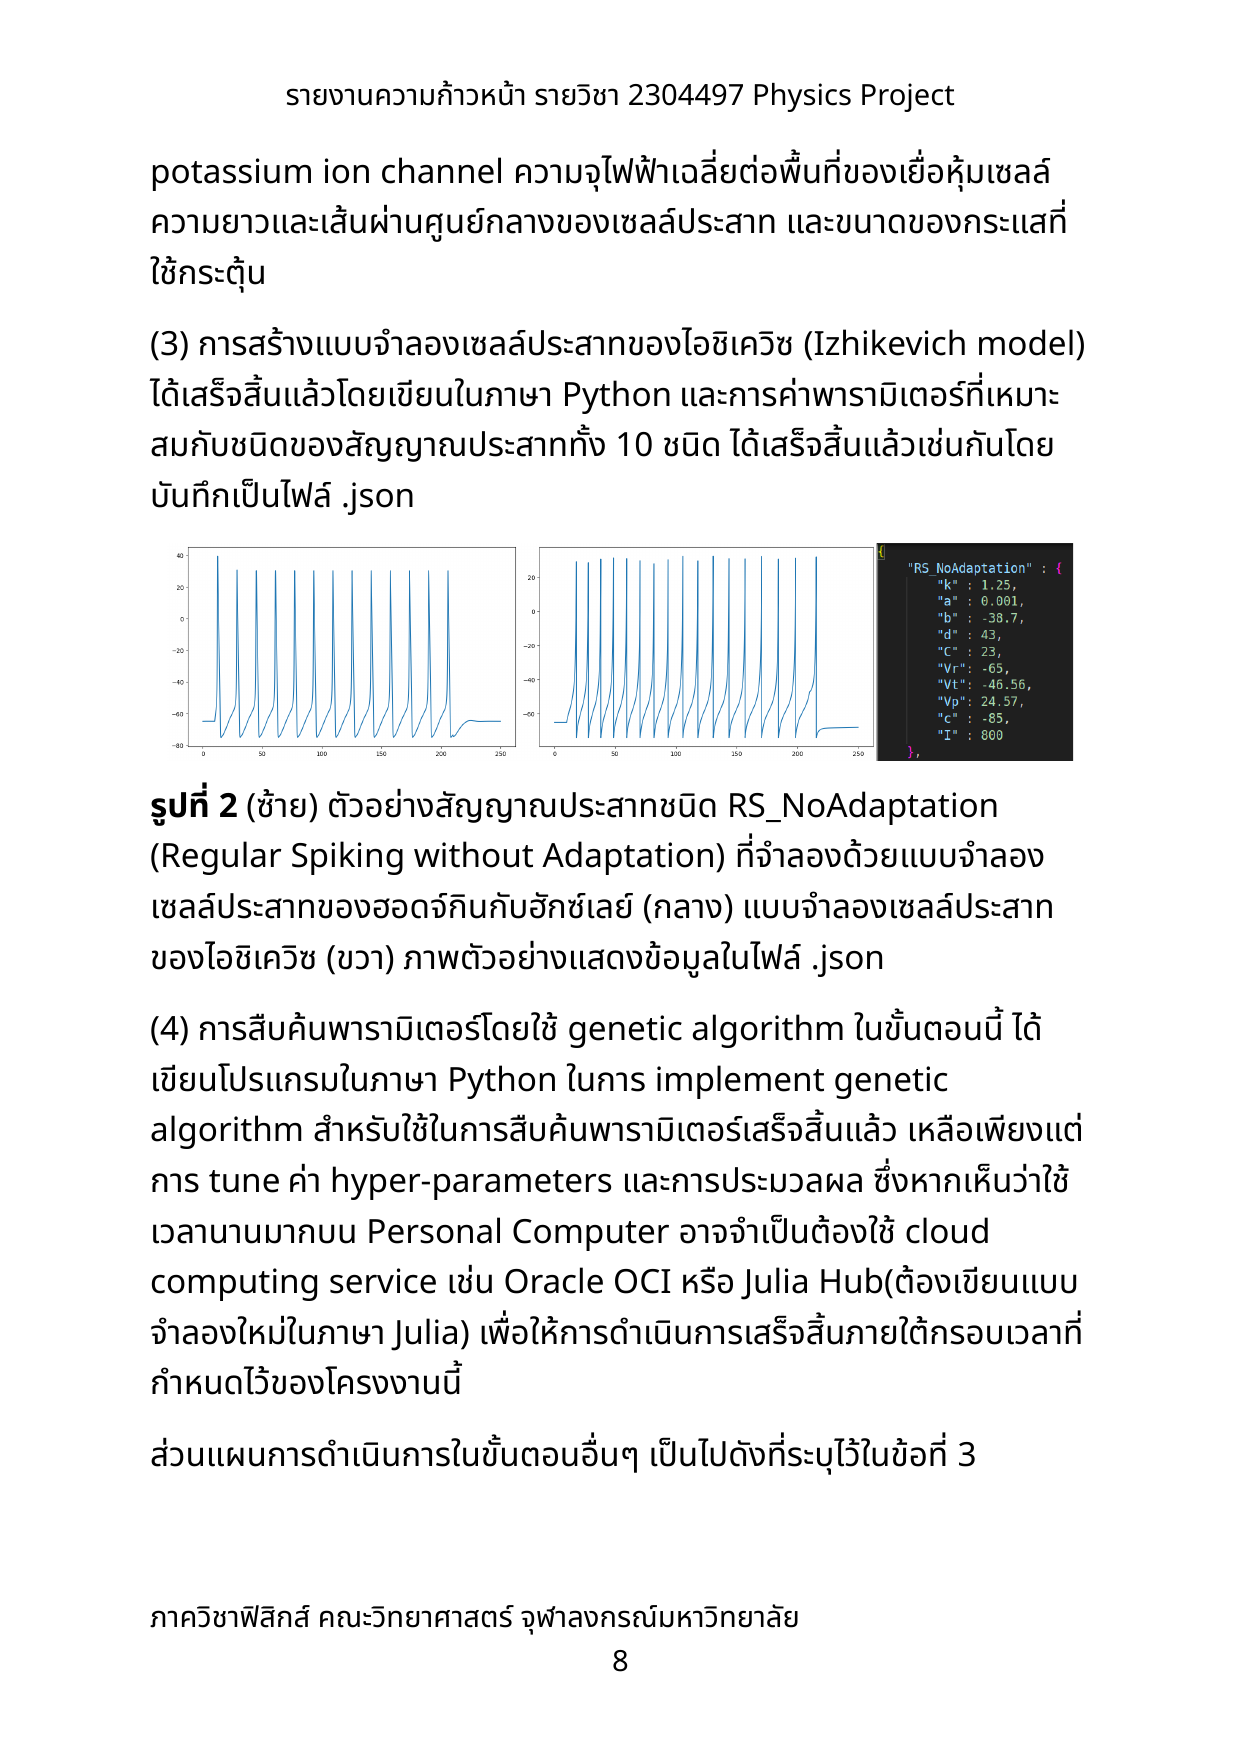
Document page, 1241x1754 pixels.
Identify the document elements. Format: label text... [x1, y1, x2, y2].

text รูปที่ 2 (ซ้าย) ตัวอย่างสัญญาณประสาทชนิด RS_NoAdaptation (Regular Spiking without Adaptation) ที่จำลองด้วยแบบจำลองเซลล์ประสาทของฮอดจ์กินกับฮักซ์เลย์ (กลาง) แบบจำลองเซลล์ประสาทของไอชิเควิซ (ขวา) ภาพตัวอย่างแสดงข้อมูลในไฟล์ .json [150, 782, 1090, 984]
text (4) การสืบค้นพารามิเตอร์โดยใช้ genetic algorithm ในขั้นตอนนี้ ได้เขียนโปรแกรมในภาษา Python ในการ implement genetic algorithm สำหรับใช้ในการสืบค้นพารามิเตอร์เสร็จสิ้นแล้ว เหลือเพียงแต่การ tuneค่า hyper-parameters และการประมวลผล ซึ่งหากเห็นว่าใช้เวลานานมากบน Personal Computer อาจจำเป็นต้องใช้ cloud computing service เช่น Oracle OCI หรือ Julia Hub(ต้องเขียนแบบจำลองใหม่ในภาษา Julia) เพื่อให้การดำเนินการเสร็จสิ้นภายใต้กรอบเวลาที่กำหนดไว้ของโครงงานนี้ [150, 1005, 1090, 1410]
picture [167, 543, 1074, 761]
text potassium ion channel ความจุไฟฟ้าเฉลี่ยต่อพื้นที่ของเยื่อหุ้มเซลล์ ความยาวและเส้นผ่านศูนย์กลางของเซลล์ประสาท และขนาดของกระแสที่ใช้กระตุ้น [150, 148, 1090, 299]
text ส่วนแผนการดำเนินการในขั้นตอนอื่นๆ เป็นไปดังที่ระบุไว้ในข้อที่ 3 [150, 1431, 1090, 1481]
text (3) การสร้างแบบจำลองเซลล์ประสาทของไอชิเควิซ (Izhikevich model) ได้เสร็จสิ้นแล้วโดยเขียนในภาษา Pythonและการค่าพารามิเตอร์ที่เหมาะสมกับชนิดของสัญญาณประสาททั้ง 10 ชนิด ได้เสร็จสิ้นแล้วเช่นกันโดยบันทึกเป็นไฟล์ .json [150, 320, 1090, 522]
